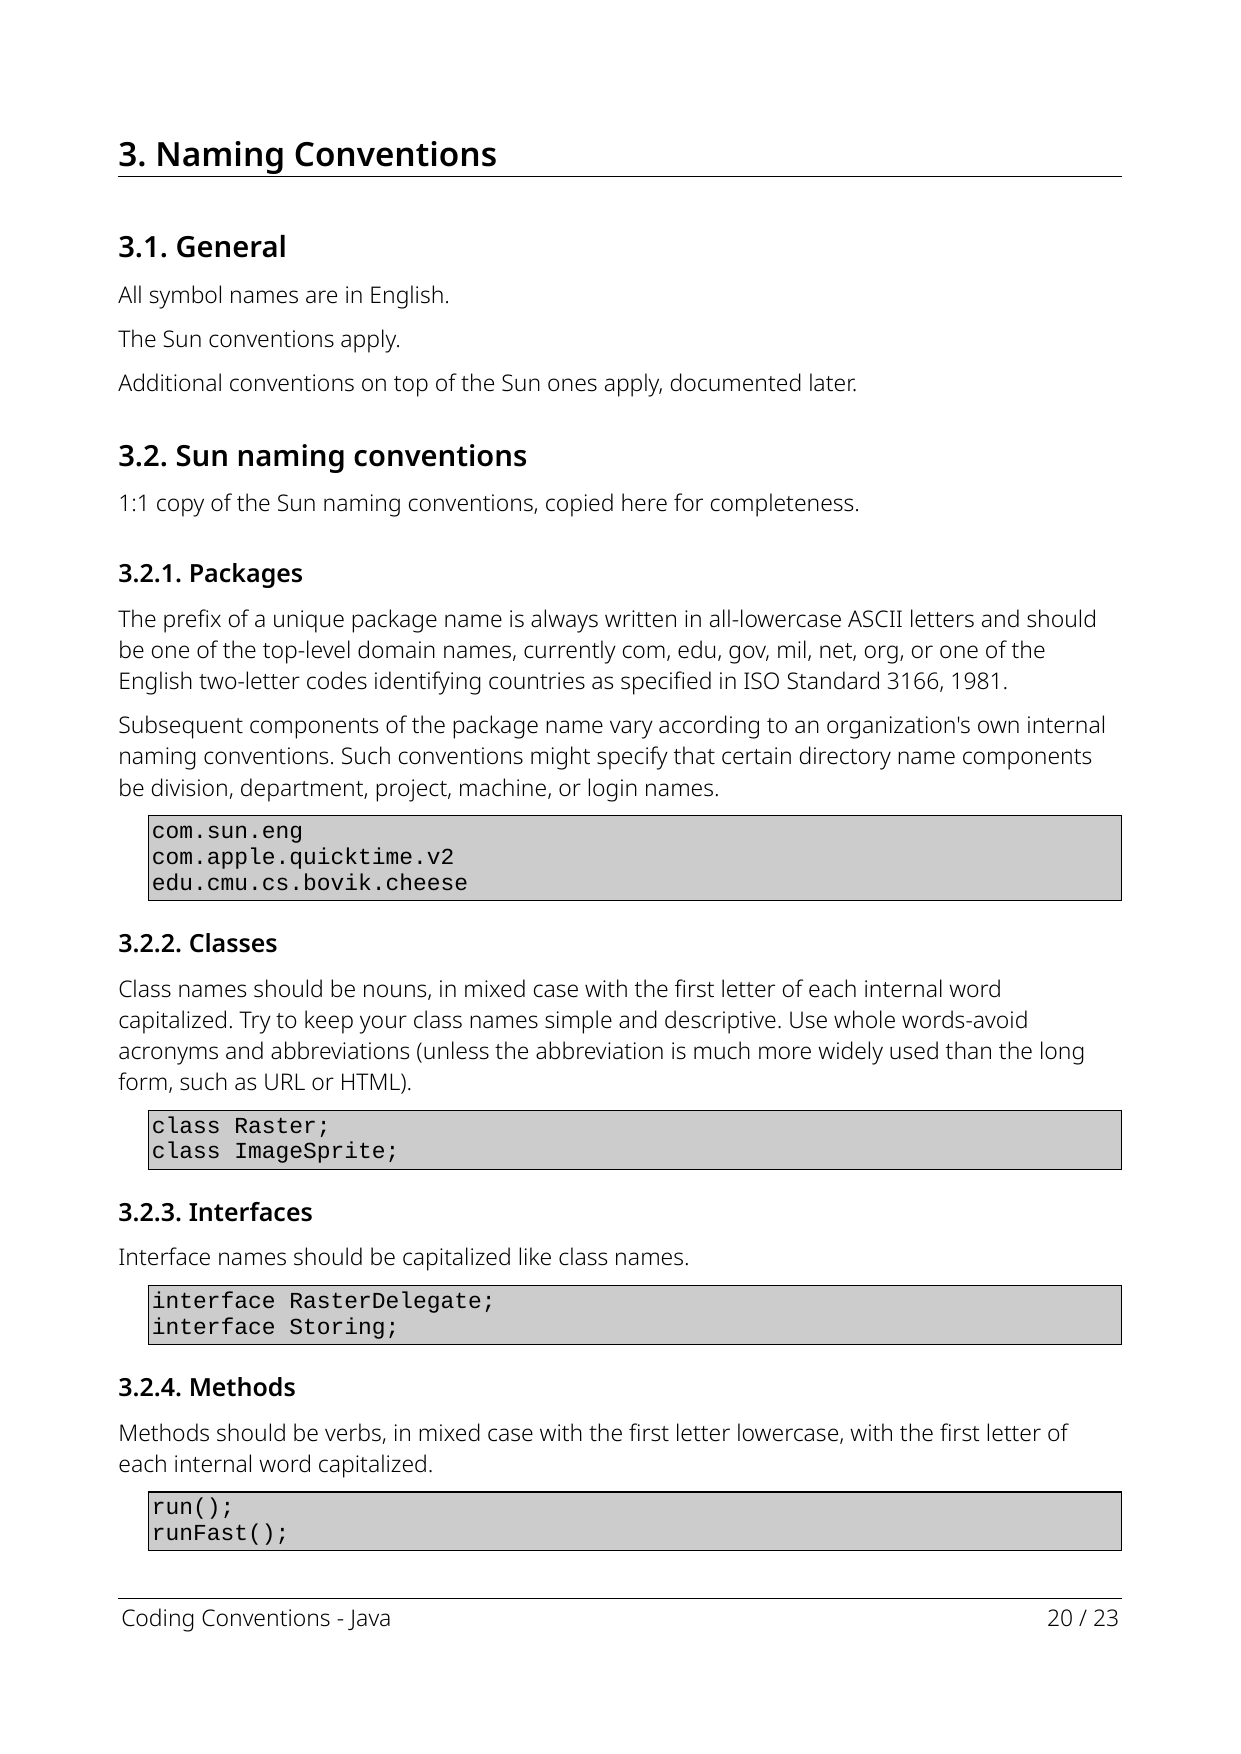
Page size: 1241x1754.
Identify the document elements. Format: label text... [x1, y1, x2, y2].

subtitle Interfaces [118, 1195, 1122, 1229]
text Additional conventions on top of the Sun ones apply, documented later. [118, 366, 1122, 398]
text Interface names should be capitalized like class names. [118, 1241, 1122, 1273]
text All symbol names are in English. [118, 279, 1122, 310]
text The Sun conventions apply. [118, 323, 1122, 354]
text com.sun.eng [149, 816, 1121, 841]
subtitle Sun naming conventions [118, 435, 1122, 475]
text class ImageSprite; [149, 1136, 1121, 1169]
subtitle Naming Conventions [118, 131, 1122, 176]
text Methods should be verbs, in mixed case with the first letter lowercase, with the first letter of each internal word capitalized. [118, 1416, 1122, 1479]
text interface RasterDelegate; [149, 1286, 1121, 1311]
text com.apple.quicktime.v2 [149, 841, 1121, 867]
subtitle Classes [118, 926, 1122, 960]
text class Raster; [149, 1111, 1121, 1136]
text 1:1 copy of the Sun naming conventions, copied here for completeness. [118, 487, 1122, 519]
text edu.cmu.cs.bovik.cheese [149, 867, 1121, 900]
text run(); [149, 1493, 1121, 1517]
subtitle General [118, 227, 1122, 266]
subtitle Methods [118, 1370, 1122, 1404]
text runFast(); [149, 1517, 1121, 1550]
text interface Storing; [149, 1311, 1121, 1344]
text The prefix of a unique package name is always written in all-lowercase ASCII letters and should be one of the top-level domain names, currently com, edu, gov, mil, net, org, or one of the English two-letter codes identifying countries as specified in ISO Standard 3166, 1981. [118, 603, 1122, 696]
subtitle Packages [118, 556, 1122, 590]
text Subsequent components of the package name vary according to an organization's own internal naming conventions. Such conventions might specify that certain directory name components be division, department, project, machine, or login names. [118, 709, 1122, 803]
text Class names should be nouns, in mixed case with the first letter of each internal word capitalized. Try to keep your class names simple and descriptive. Use whole words-avoid acronyms and abbreviations (unless the abbreviation is much more widely used than the long form, such as URL or HTML). [118, 972, 1122, 1097]
